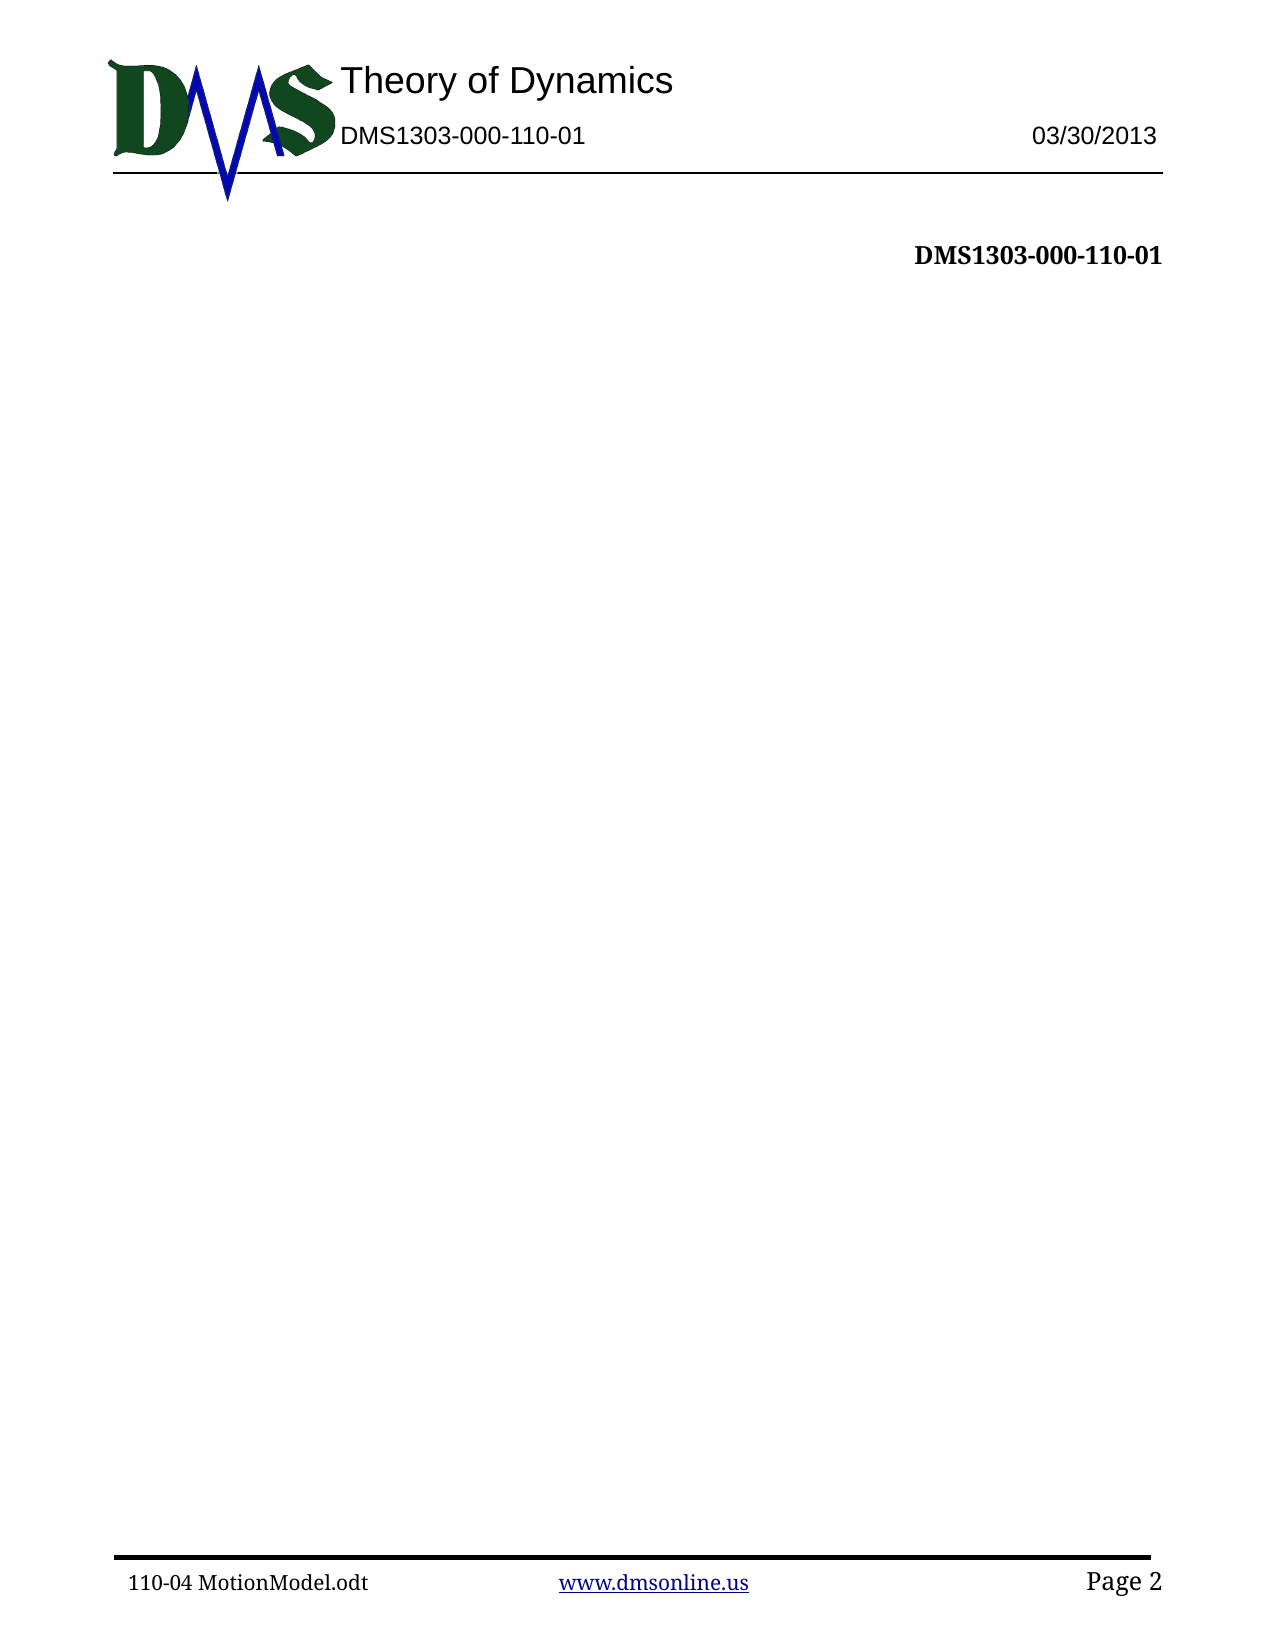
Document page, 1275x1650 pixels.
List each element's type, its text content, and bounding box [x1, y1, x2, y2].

picture [105, 56, 338, 204]
text DMS1303-000-110-01 [112, 238, 1162, 272]
